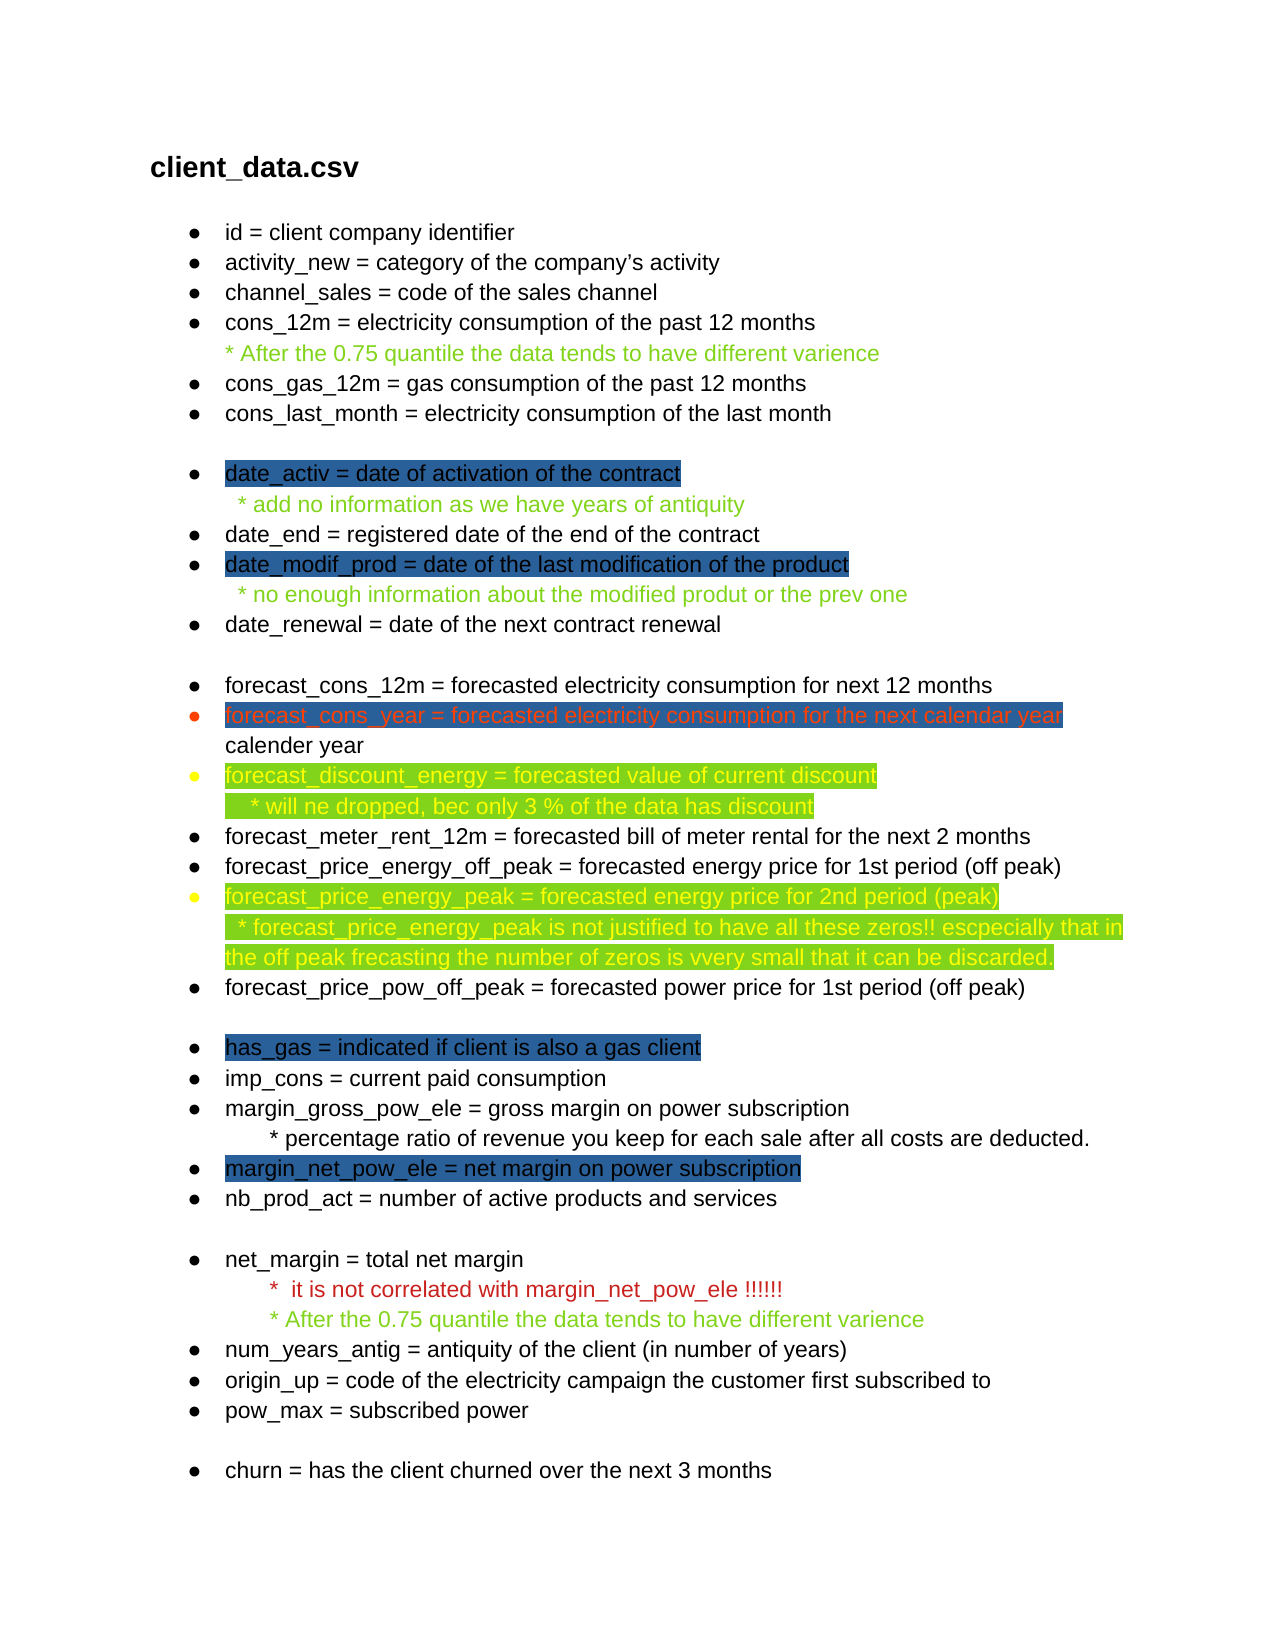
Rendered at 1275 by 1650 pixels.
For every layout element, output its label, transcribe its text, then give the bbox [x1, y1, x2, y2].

list origin_up = code of the electricity campaign the customer first subscribed to [187, 1367, 1125, 1393]
list forecast_discount_energy = forecasted value of current discount [187, 762, 1125, 789]
list margin_net_pow_ele = net margin on power subscription [187, 1155, 1125, 1182]
list date_modif_prod = date of the last modification of the product [187, 551, 1125, 577]
list forecast_price_pow_off_peak = forecasted power price for 1st period (off peak) [187, 974, 1125, 1000]
list * forecast_price_energy_peak is not justified to have all these zeros!! escpecially that in the off peak frecasting the number of zeros is vvery small that it can be discarded. [187, 913, 1125, 970]
list margin_gross_pow_ele = gross margin on power subscription [187, 1095, 1125, 1121]
list pow_max = subscribed power [187, 1397, 1125, 1423]
list forecast_cons_year = forecasted electricity consumption for the next calendar year [187, 702, 1125, 728]
list * After the 0.75 quantile the data tends to have different varience [187, 1306, 1125, 1333]
list * percentage ratio of revenue you keep for each sale after all costs are deducted. [187, 1125, 1125, 1151]
list forecast_price_energy_peak = forecasted energy price for 2nd period (peak) [187, 883, 1125, 910]
list nb_prod_act = number of active products and services [187, 1185, 1125, 1212]
list date_end = registered date of the end of the contract [187, 521, 1125, 547]
list * add no information as we have years of antiquity [187, 491, 1125, 517]
list churn = has the client churned over the next 3 months [187, 1457, 1125, 1484]
list * will ne dropped, bec only 3 % of the data has discount [187, 793, 1125, 819]
text client_data.csv [150, 150, 1125, 183]
list cons_12m = electricity consumption of the past 12 months [187, 309, 1125, 336]
list net_margin = total net margin [187, 1246, 1125, 1272]
list activity_new = category of the company’s activity [187, 249, 1125, 275]
list forecast_meter_rent_12m = forecasted bill of meter rental for the next 2 months [187, 823, 1125, 849]
list imp_cons = current paid consumption [187, 1064, 1125, 1091]
list id = client company identifier [187, 219, 1125, 245]
list date_renewal = date of the next contract renewal [187, 611, 1125, 638]
list date_activ = date of activation of the contract [187, 460, 1125, 487]
list cons_last_month = electricity consumption of the last month [187, 400, 1125, 426]
list forecast_price_energy_off_peak = forecasted energy price for 1st period (off peak) [187, 853, 1125, 879]
list num_years_antig = antiquity of the client (in number of years) [187, 1336, 1125, 1363]
list * it is not correlated with margin_net_pow_ele !!!!!! [187, 1276, 1125, 1302]
list channel_sales = code of the sales channel [187, 279, 1125, 306]
list * no enough information about the modified produt or the prev one [187, 581, 1125, 608]
list calender year [187, 732, 1125, 759]
list forecast_cons_12m = forecasted electricity consumption for next 12 months [187, 672, 1125, 698]
list * After the 0.75 quantile the data tends to have different varience [187, 339, 1125, 366]
list cons_gas_12m = gas consumption of the past 12 months [187, 370, 1125, 396]
list has_gas = indicated if client is also a gas client [187, 1034, 1125, 1061]
